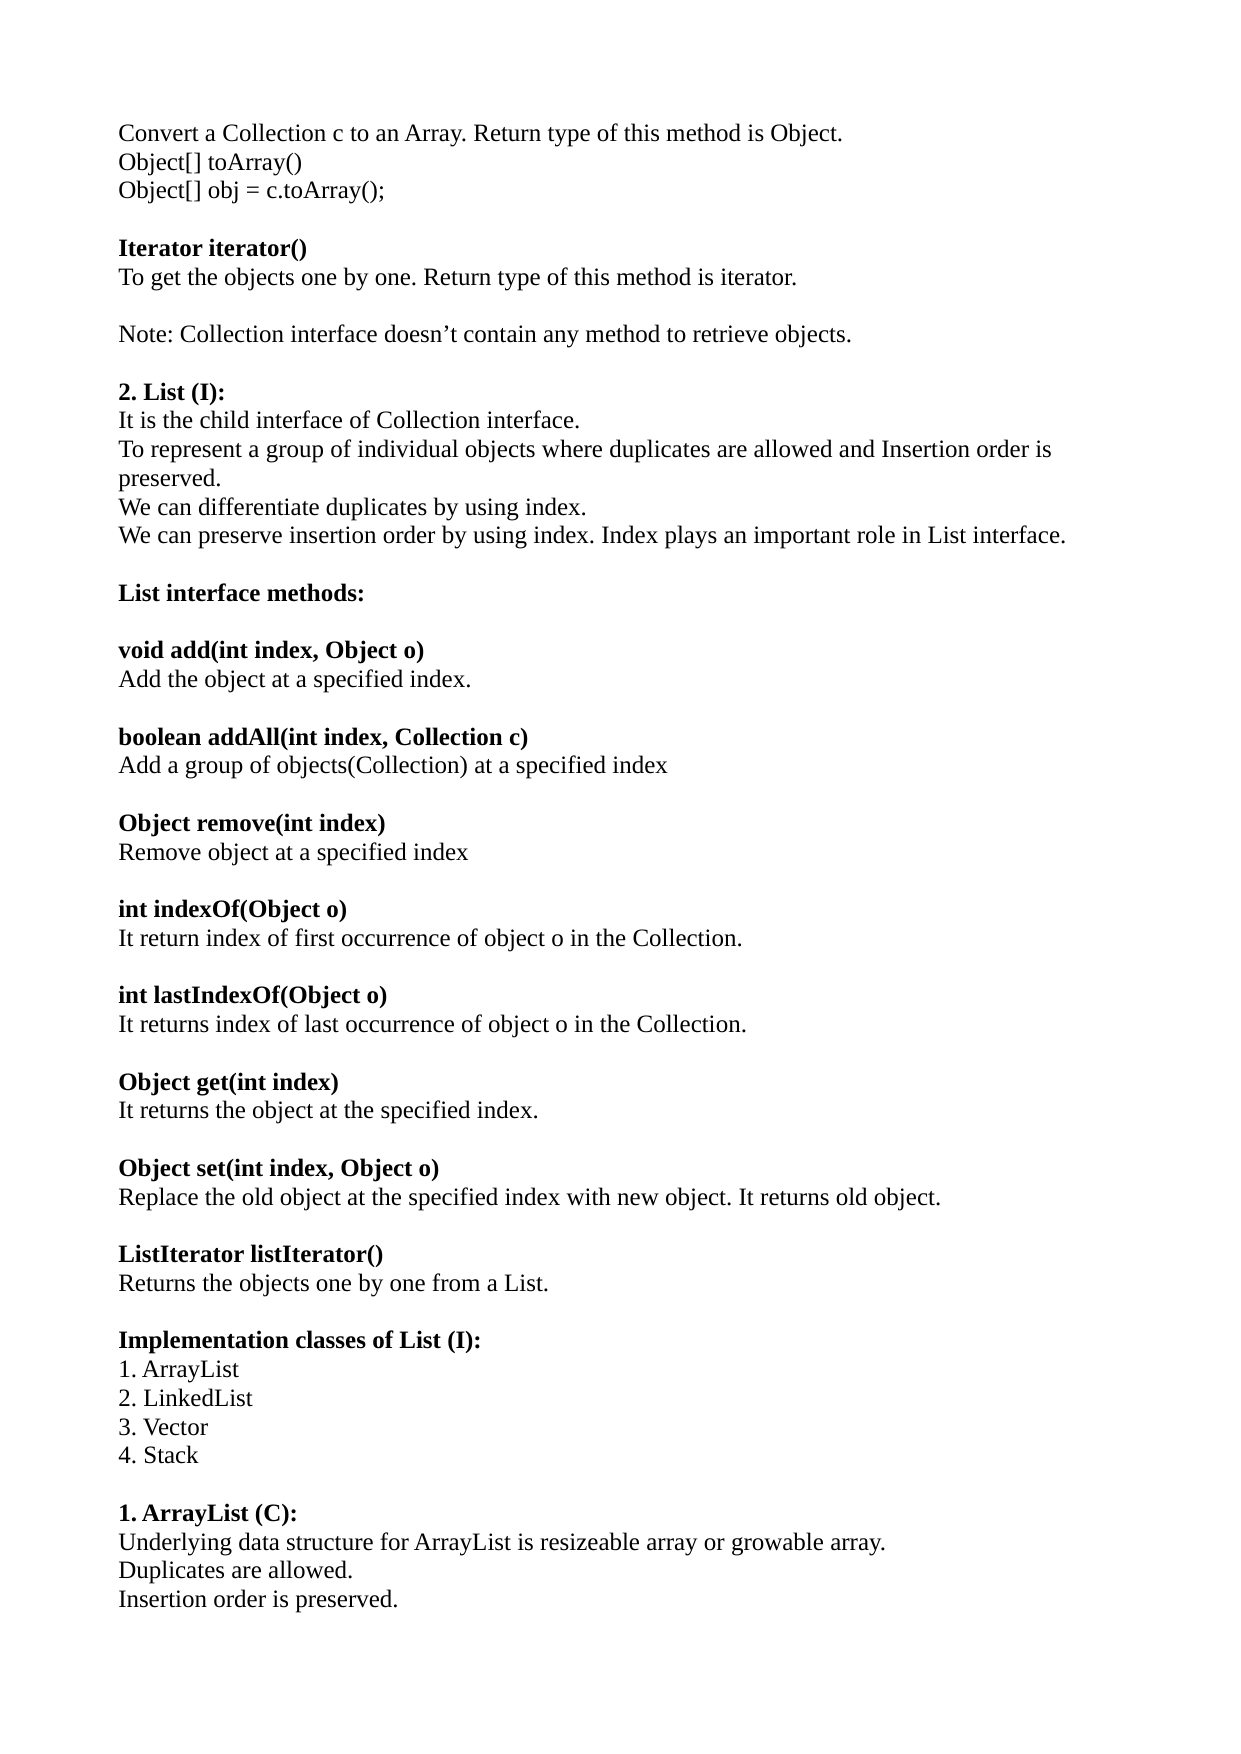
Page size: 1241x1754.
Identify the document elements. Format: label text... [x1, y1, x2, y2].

text int indexOf(Object o) [118, 894, 1122, 923]
text It is the child interface of Collection interface. [118, 406, 1122, 434]
text 4. Stack [118, 1441, 1122, 1469]
text Convert a Collection c to an Array. Return type of this method is Object. [118, 118, 1122, 147]
text We can preserve insertion order by using index. Index plays an important role in List interface. [118, 521, 1122, 549]
text Add the object at a specified index. [118, 664, 1122, 693]
text ListIterator listIterator() [118, 1239, 1122, 1268]
text Object get(int index) [118, 1067, 1122, 1096]
text int lastIndexOf(Object o) [118, 981, 1122, 1009]
text Iterator iterator() [118, 233, 1122, 262]
text We can differentiate duplicates by using index. [118, 492, 1122, 521]
text void add(int index, Object o) [118, 636, 1122, 664]
text 1. ArrayList [118, 1354, 1122, 1383]
text boolean addAll(int index, Collection c) [118, 722, 1122, 751]
text To represent a group of individual objects where duplicates are allowed and Insertion order is preserved. [118, 434, 1122, 492]
text It return index of first occurrence of object o in the Collection. [118, 923, 1122, 952]
text 1. ArrayList (C): [118, 1498, 1122, 1527]
text Replace the old object at the specified index with new object. It returns old object. [118, 1182, 1122, 1211]
text List interface methods: [118, 578, 1122, 607]
text Add a group of objects(Collection) at a specified index [118, 751, 1122, 779]
text Object[] toArray() [118, 147, 1122, 176]
text Note: Collection interface doesn’t contain any method to retrieve objects. [118, 319, 1122, 348]
text 2. LinkedList [118, 1383, 1122, 1412]
text Object remove(int index) [118, 808, 1122, 837]
text Object set(int index, Object o) [118, 1153, 1122, 1182]
text Object[] obj = c.toArray(); [118, 176, 1122, 204]
text To get the objects one by one. Return type of this method is iterator. [118, 262, 1122, 291]
text 3. Vector [118, 1412, 1122, 1441]
text It returns index of last occurrence of object o in the Collection. [118, 1009, 1122, 1038]
text Insertion order is preserved. [118, 1584, 1122, 1613]
text Returns the objects one by one from a List. [118, 1268, 1122, 1297]
text Implementation classes of List (I): [118, 1326, 1122, 1354]
text Remove object at a specified index [118, 837, 1122, 866]
text 2. List (I): [118, 377, 1122, 406]
text Underlying data structure for ArrayList is resizeable array or growable array. [118, 1527, 1122, 1556]
text It returns the object at the specified index. [118, 1096, 1122, 1124]
text Duplicates are allowed. [118, 1556, 1122, 1584]
